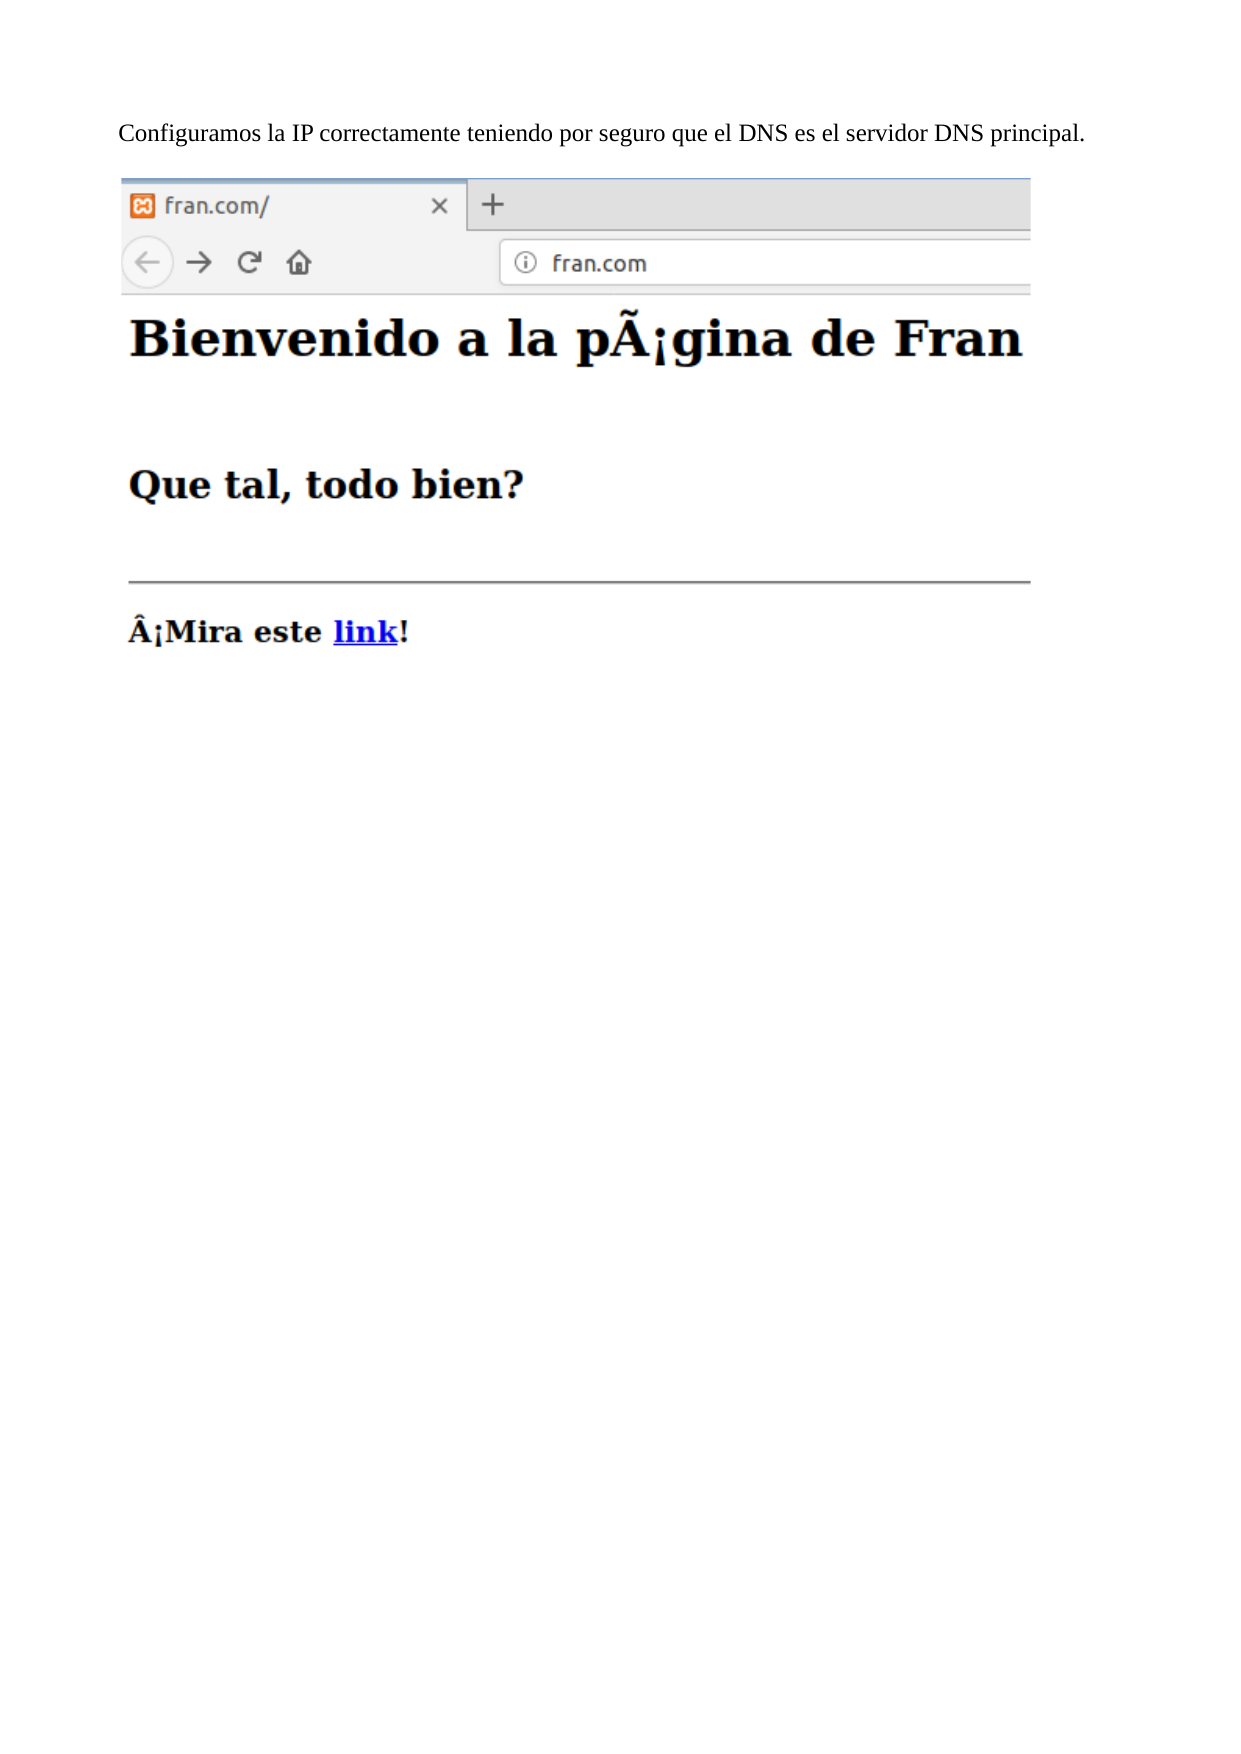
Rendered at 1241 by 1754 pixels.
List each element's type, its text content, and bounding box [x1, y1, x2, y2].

picture [121, 178, 1031, 694]
text Configuramos la IP correctamente teniendo por seguro que el DNS es el servidor DNS principal. [118, 118, 1122, 147]
